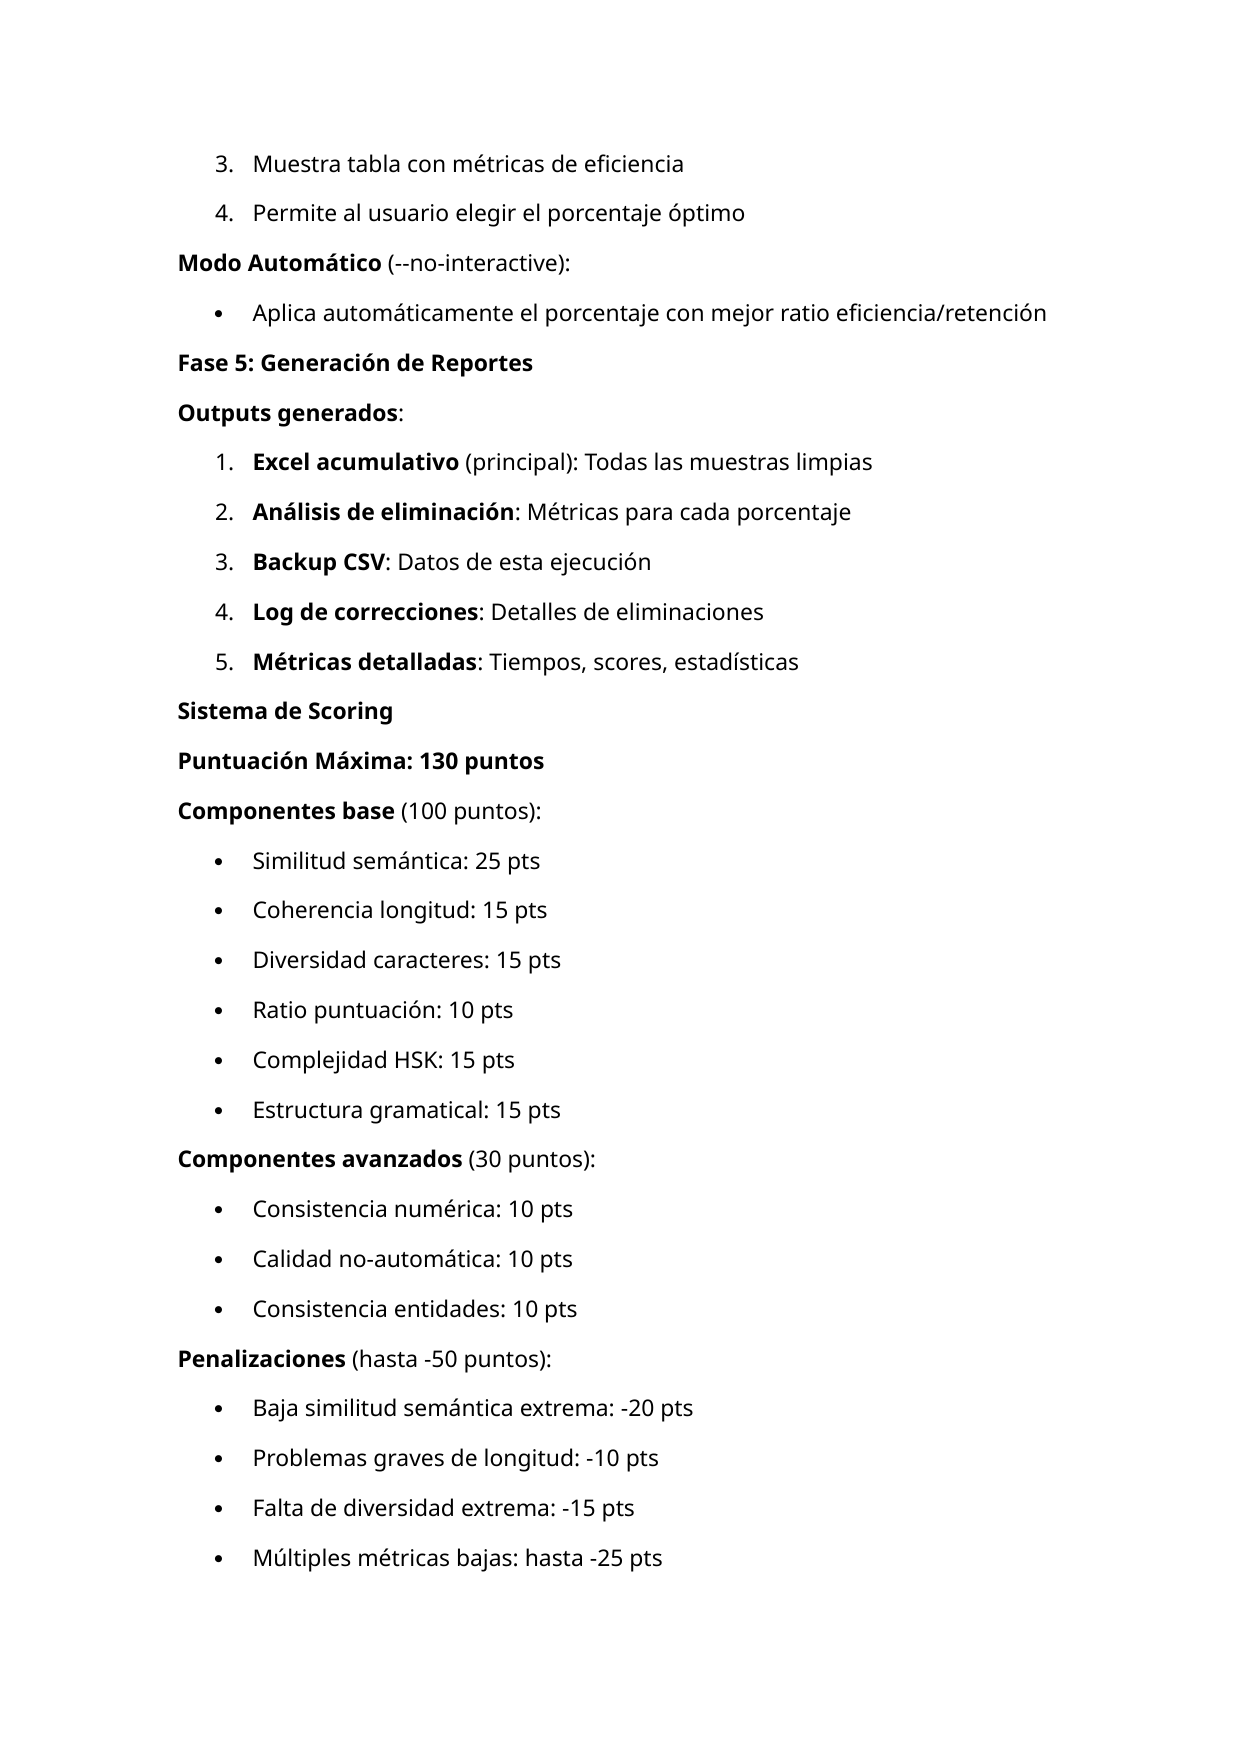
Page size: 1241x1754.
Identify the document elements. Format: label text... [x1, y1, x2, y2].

list Coherencia longitud: 15 pts [215, 894, 1063, 926]
list Calidad no-automática: 10 pts [215, 1243, 1063, 1274]
text Outputs generados: [177, 397, 1063, 428]
list Problemas graves de longitud: -10 pts [215, 1442, 1063, 1473]
list Consistencia numérica: 10 pts [215, 1193, 1063, 1224]
list Estructura gramatical: 15 pts [215, 1094, 1063, 1125]
list Múltiples métricas bajas: hasta -25 pts [215, 1542, 1063, 1573]
text Fase 5: Generación de Reportes [177, 347, 1063, 378]
list Diversidad caracteres: 15 pts [215, 944, 1063, 976]
text Sistema de Scoring [177, 695, 1063, 727]
text Penalizaciones (hasta -50 puntos): [177, 1343, 1063, 1374]
list Métricas detalladas: Tiempos, scores, estadísticas [215, 646, 1063, 677]
list Falta de diversidad extrema: -15 pts [215, 1492, 1063, 1523]
list Aplica automáticamente el porcentaje con mejor ratio eficiencia/retención [215, 297, 1063, 328]
text Componentes base (100 puntos): [177, 795, 1063, 826]
list Permite al usuario elegir el porcentaje óptimo [215, 197, 1063, 229]
list Similitud semántica: 25 pts [215, 845, 1063, 876]
list Ratio puntuación: 10 pts [215, 994, 1063, 1025]
list Baja similitud semántica extrema: -20 pts [215, 1392, 1063, 1424]
text Componentes avanzados (30 puntos): [177, 1143, 1063, 1175]
list Análisis de eliminación: Métricas para cada porcentaje [215, 496, 1063, 527]
list Excel acumulativo (principal): Todas las muestras limpias [215, 446, 1063, 478]
list Complejidad HSK: 15 pts [215, 1044, 1063, 1075]
text Modo Automático (--no-interactive): [177, 247, 1063, 278]
list Muestra tabla con métricas de eficiencia [215, 148, 1063, 179]
list Consistencia entidades: 10 pts [215, 1293, 1063, 1324]
list Log de correcciones: Detalles de eliminaciones [215, 596, 1063, 627]
text Puntuación Máxima: 130 puntos [177, 745, 1063, 776]
list Backup CSV: Datos de esta ejecución [215, 546, 1063, 577]
